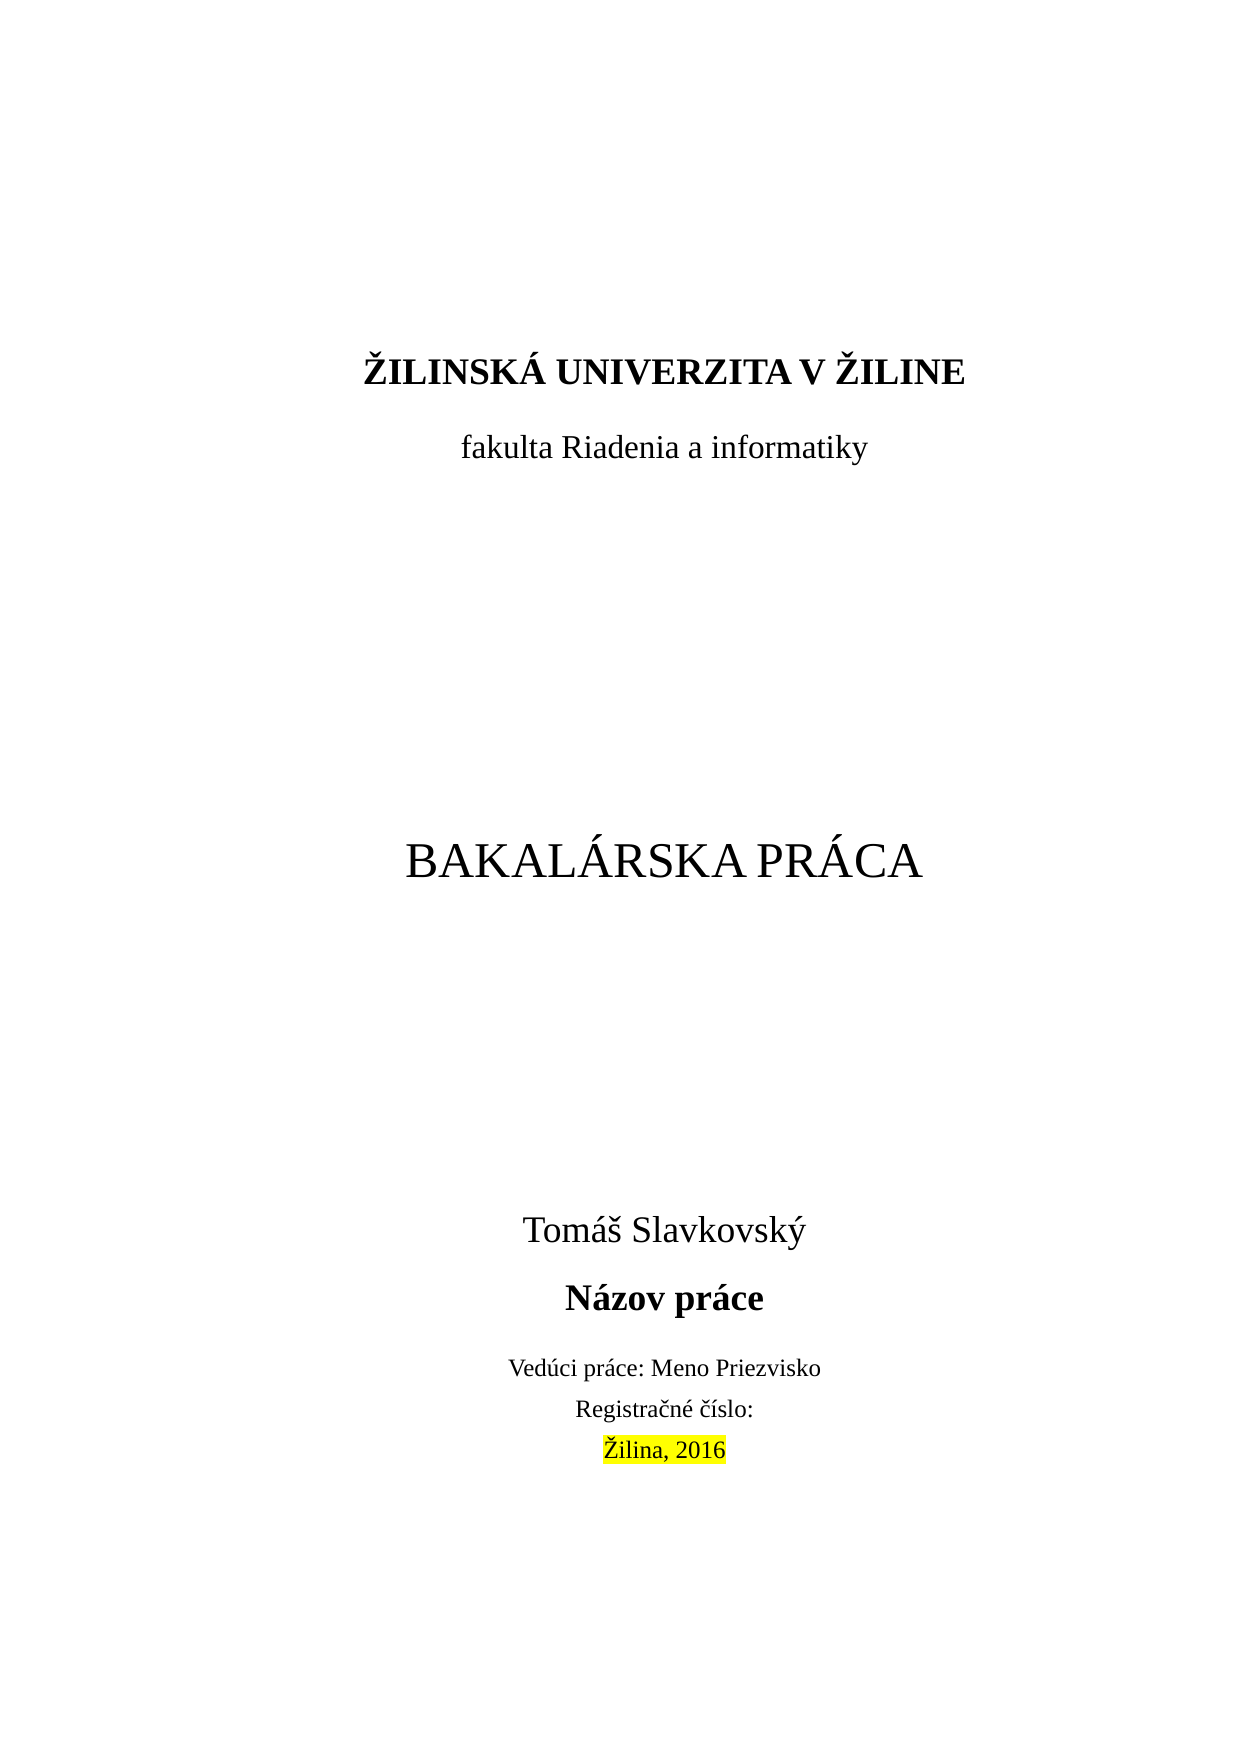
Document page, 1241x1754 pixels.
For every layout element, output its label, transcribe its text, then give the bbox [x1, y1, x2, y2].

text Tomáš Slavkovský [207, 1208, 1122, 1251]
text Žilina, 2016 [207, 1435, 1122, 1464]
text Vedúci práce: Meno Priezvisko [207, 1353, 1122, 1382]
text BAKALÁRSKA PRÁCA [207, 831, 1122, 888]
text ŽILINSKÁ UNIVERZITA V ŽILINE [207, 350, 1122, 393]
text fakulta Riadenia a informatiky [207, 427, 1122, 465]
text Názov práce [207, 1276, 1122, 1319]
text Registračné číslo: [207, 1394, 1122, 1423]
